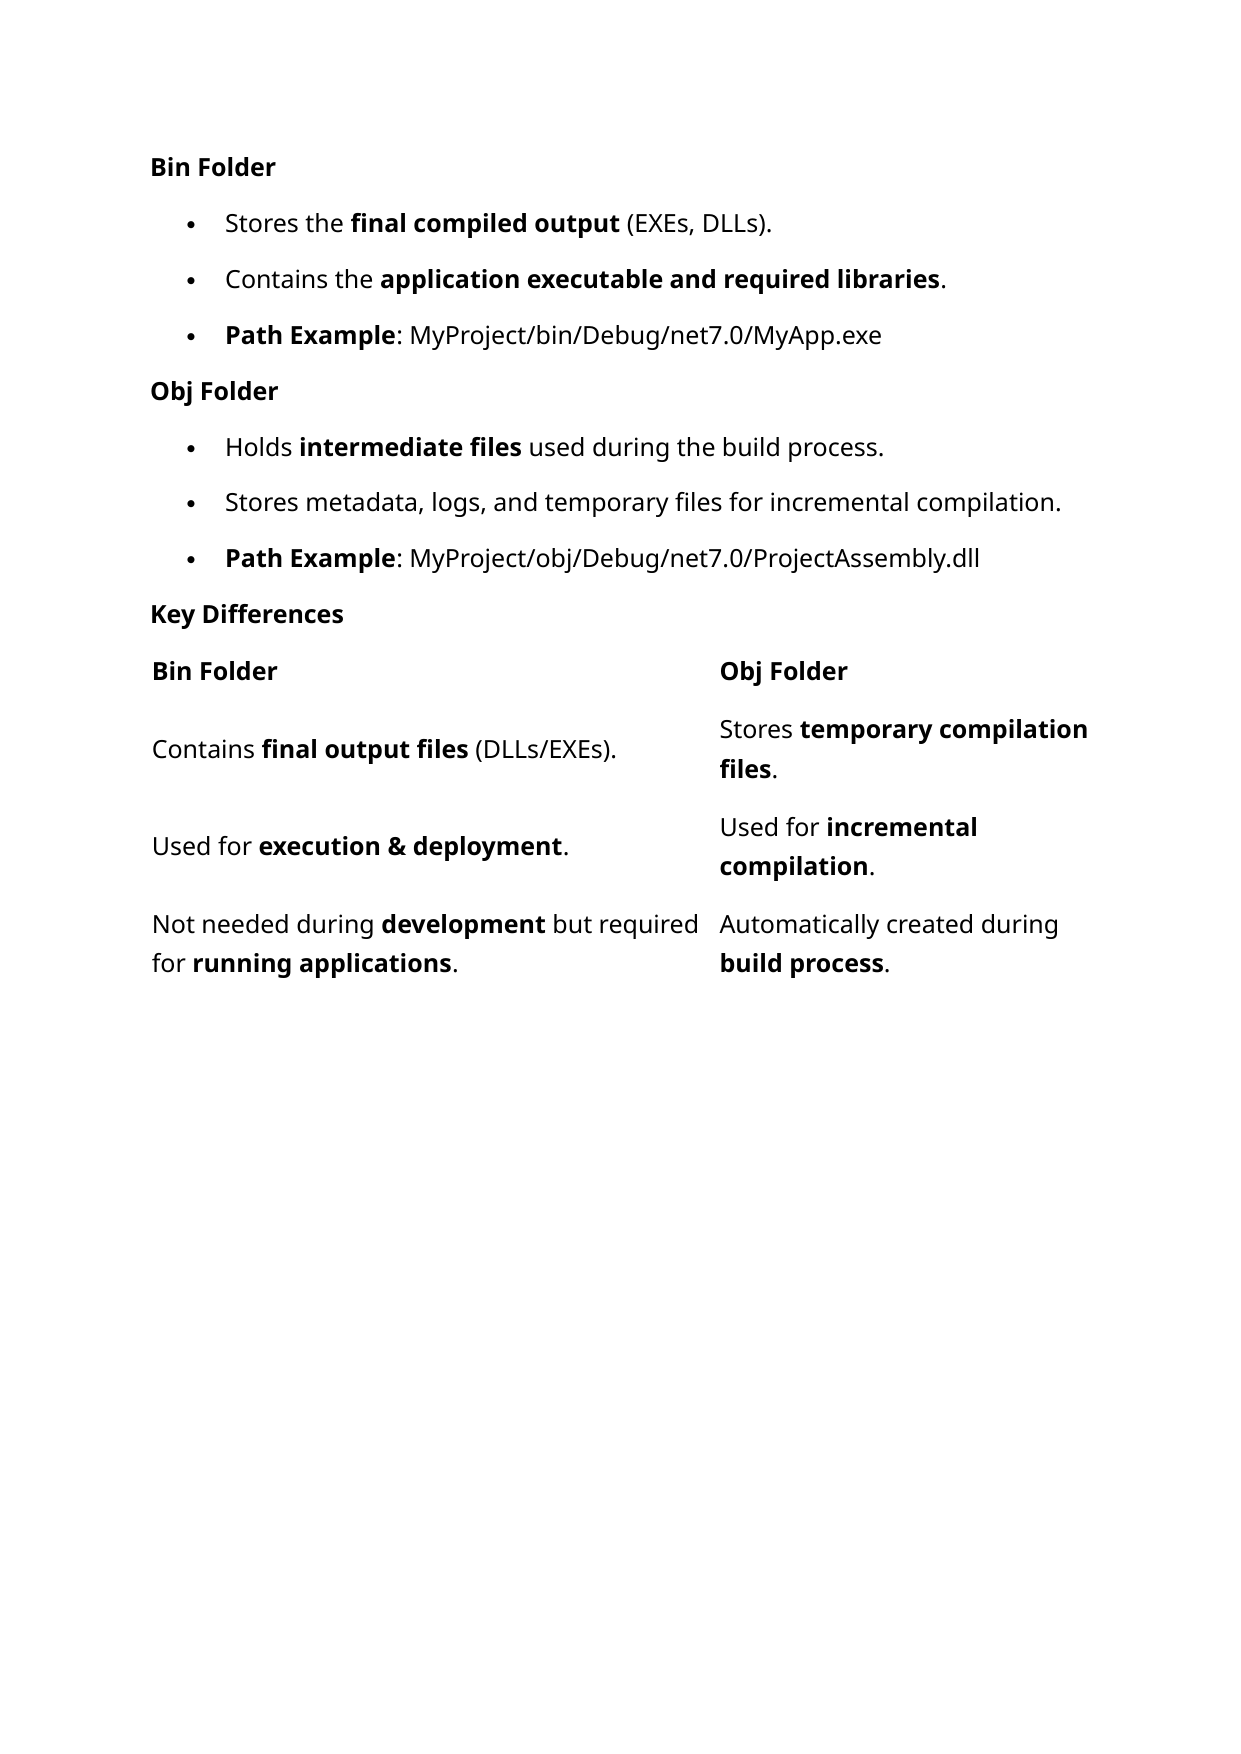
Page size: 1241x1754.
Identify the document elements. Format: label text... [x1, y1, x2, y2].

list Path Example: MyProject/obj/Debug/net7.0/ProjectAssembly.dll [187, 541, 1090, 575]
list Stores the final compiled output (EXEs, DLLs). [187, 206, 1090, 240]
list Path Example: MyProject/bin/Debug/net7.0/MyApp.exe [187, 317, 1090, 352]
table_header Bin Folder [150, 653, 718, 711]
list Stores metadata, logs, and temporary files for incremental compilation. [187, 485, 1090, 519]
text Obj Folder [150, 373, 1090, 407]
table_cell Used for execution & deployment. [150, 808, 718, 905]
table_cell Contains final output files (DLLs/EXEs). [150, 711, 718, 808]
list Holds intermediate files used during the build process. [187, 429, 1090, 463]
table_cell Stores temporary compilation files. [718, 711, 1090, 808]
table_header Obj Folder [718, 653, 1090, 711]
text Bin Folder [150, 150, 1090, 184]
table_cell Not needed during development but required for running applications. [150, 905, 718, 1002]
list Contains the application executable and required libraries. [187, 262, 1090, 296]
table_cell Automatically created during build process. [718, 905, 1090, 1002]
text Key Differences [150, 597, 1090, 631]
table_cell Used for incremental compilation. [718, 808, 1090, 905]
